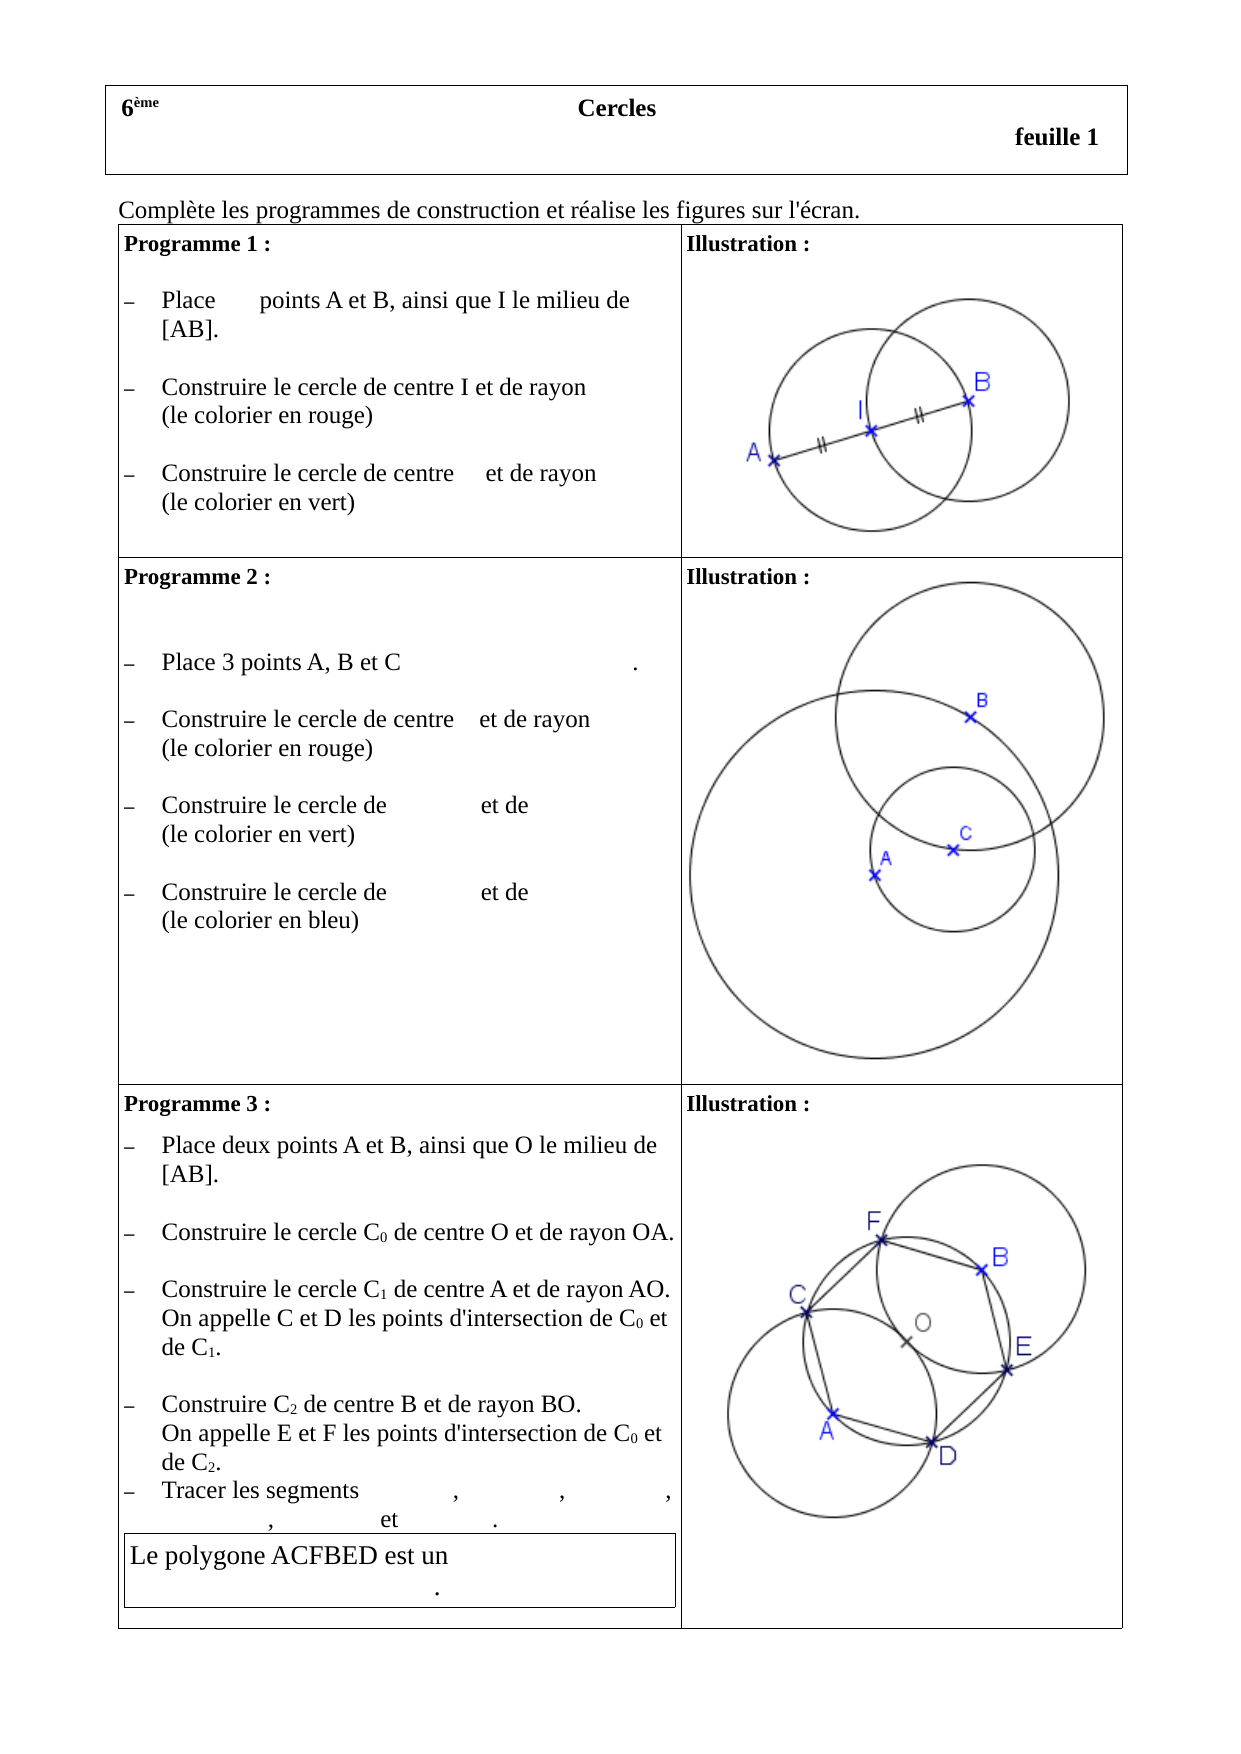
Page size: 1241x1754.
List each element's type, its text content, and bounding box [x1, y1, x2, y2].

table_header Le polygone ACFBED est un . [125, 1534, 675, 1607]
text 6ème Cercles [121, 93, 1111, 122]
text Complète les programmes de construction et réalise les figures sur l'écran. [118, 196, 1122, 224]
picture [715, 1138, 1091, 1534]
table_cell Programme 3 : Place deux points A et B, ainsi que O le milieu de [AB]. Construire le cercle C0 de centre O et de rayon OA. Construire le cercle C1 de centre A et de rayon AO. On appelle C et D les points d'intersection de C0 et de C1. Construire C2 de centre B et de rayon BO. On appelle E et F les points d'intersection de C0 et de C2. Tracer les segments , , , , et . [119, 1085, 681, 1627]
table_cell Programme 2 : Place 3 points A, B et C . Construire le cercle de centre et de rayon (le colorier en rouge) Construire le cercle de et de (le colorier en vert) Construire le cercle de et de (le colorier en bleu) [119, 558, 681, 1084]
picture [682, 568, 1108, 1072]
text feuille 1 [121, 122, 1111, 151]
table_header Illustration : [682, 225, 1122, 557]
table_header Programme 1 : Place points A et B, ainsi que I le milieu de [AB]. Construire le cercle de centre I et de rayon (le colorier en rouge) Construire le cercle de centre et de rayon (le colorier en vert) [119, 225, 681, 557]
picture [736, 558, 1080, 565]
table_cell Illustration : [682, 1085, 1122, 1533]
table_cell Illustration : [682, 558, 1122, 1084]
picture [677, 568, 681, 1072]
table_cell [682, 1534, 1122, 1627]
picture [736, 280, 1080, 557]
